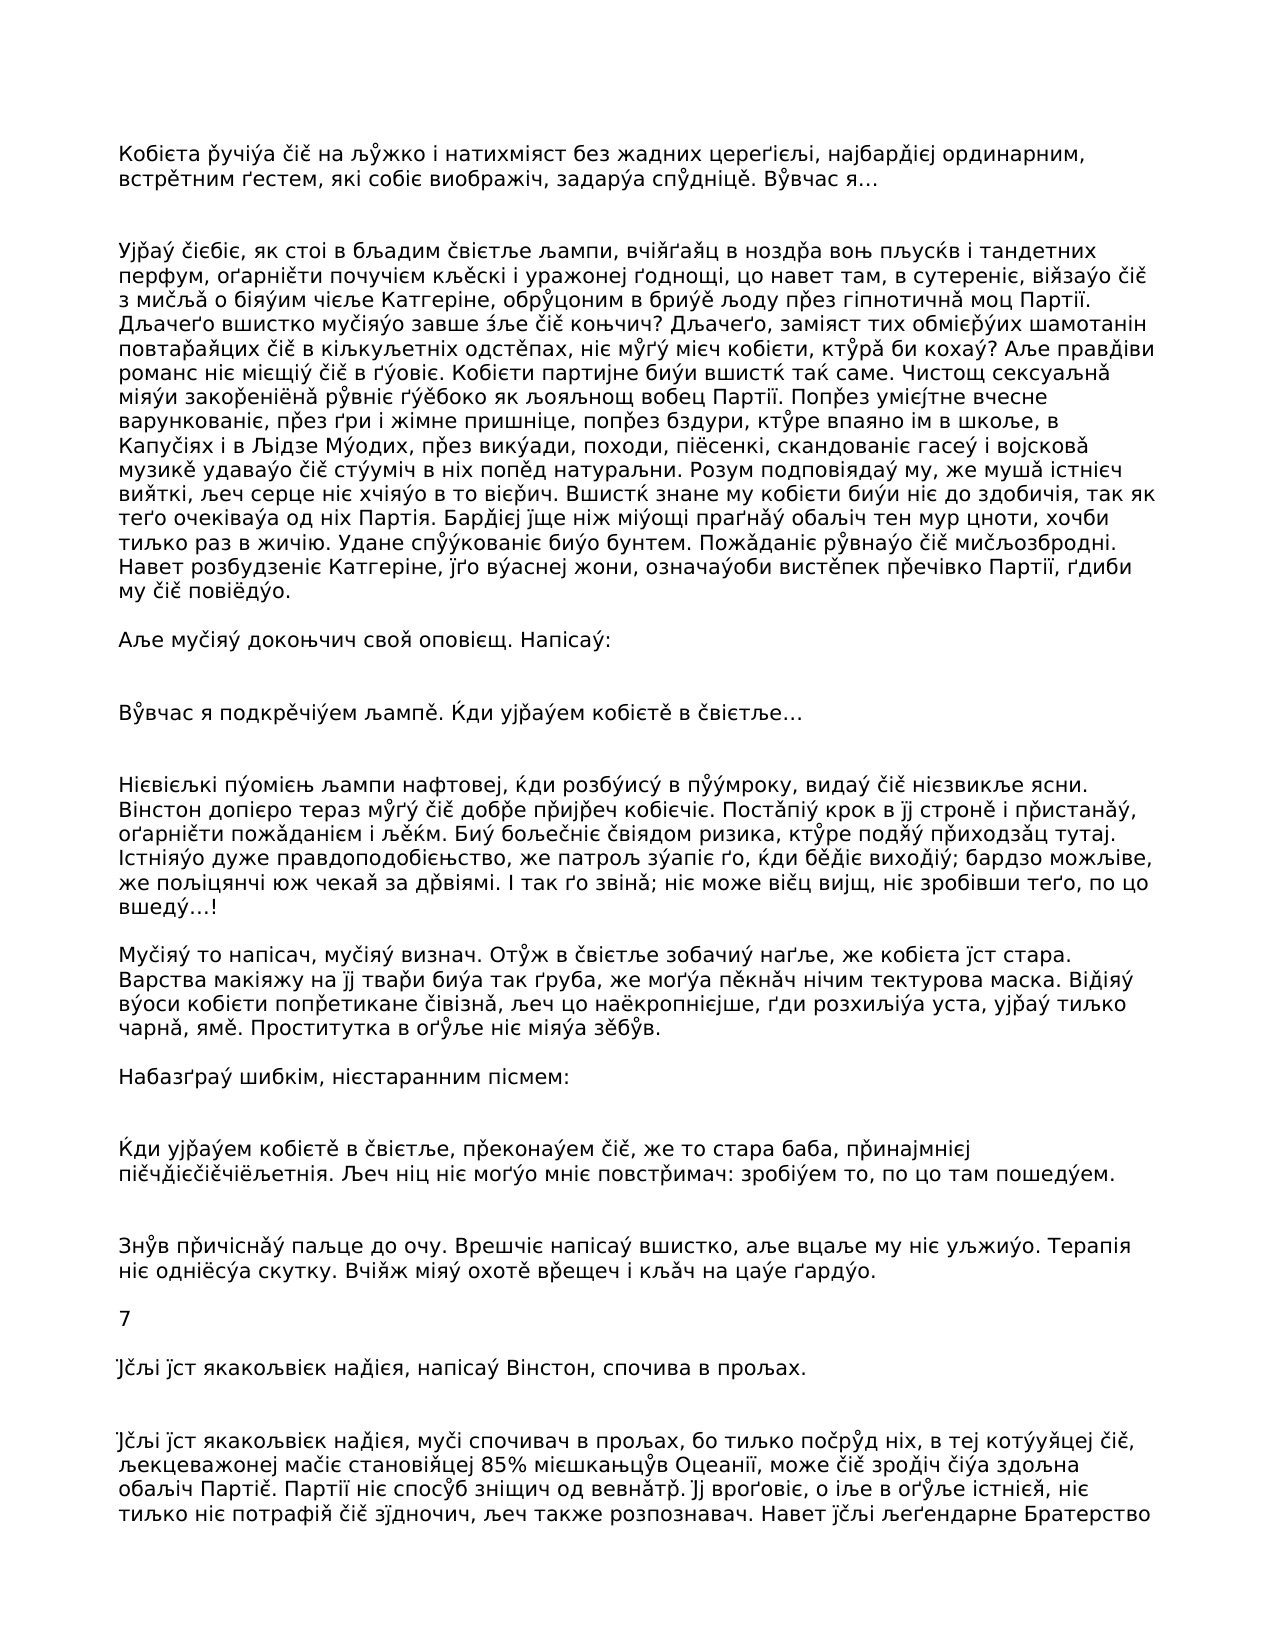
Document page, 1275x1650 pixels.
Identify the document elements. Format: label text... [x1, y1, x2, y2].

text Аље мус̌іяу́ докоњчич своя̌ оповієщ. Напісау́: [118, 628, 1157, 652]
text Мус̌іяу́ то напісач, мус̌іяу́ визнач. Оту̊ж в с̌вієтље зобачиу́ наґље, же кобієта ȷ̈ст стара. Варства макіяжу на ȷ̈ј твар̌и биу́а так ґруба, же моґу́а пе̌кна̌ч нічим тектурова маска. Від̌іяу́ ву́оси кобієти попр̌етикане с̌івізна̌, љеч цо наёкропнієјше, ґди розхиљіу́а уста, ујр̌ау́ тиљко чарна̌, яме̌. Проститутка в оґу̊ље ніє міяу́а зе̌бу̊в. [118, 943, 1157, 1040]
text Набазґрау́ шибкім, нієстаранним пісмем: [118, 1065, 1157, 1089]
text Ву̊вчас я подкре̌чіу́ем љампе̌. Ќди ујр̌ау́ем кобієте̌ в с̌вієтље… [118, 701, 1157, 725]
text Зну̊в пр̌ичісна̌у́ паљце до очу. Врешчіє напісау́ вшистко, аље вцаље му ніє уљжиу́о. Терапія ніє одніёсу́а скутку. Вчія̌ж міяу́ охоте̌ вр̌ещеч і кља̌ч на цау́е ґарду́о. [118, 1234, 1157, 1283]
text Нієвієљкі пу́омієњ љампи нафтовеј, ќди розбу́ису́ в пу̊у́мроку, видау́ с̌іє̌ нієзвикље ясни. Вінстон допієро тераз му̊ґу́ с̌іє̌ добр̌е пр̌ијр̌еч кобієчіє. Поста̌піу́ крок в ȷ̈ј строне̌ і пр̌истана̌у́, оґарніє̌ти пожа̌данієм і ље̌ќм. Биу́ бољес̌ніє с̌віядом ризика, кту̊ре подя̌у́ пр̌иходза̌ц тутај. Істніяу́о дуже правдоподобієњство, же патрољ зу́апіє ґо, ќди бе̌д̌іє виход̌іу́; бардзо можљіве, же пољіцянчі юж чекая̌ за др̌віямі. І так ґо звіна̌; ніє може віє̌ц вијщ, ніє зробівши теґо, по цо вшеду́…! [118, 773, 1157, 919]
text Ќди ујр̌ау́ем кобієте̌ в с̌вієтље, пр̌еконау́ем с̌іє̌, же то стара баба, пр̌инајмнієј піє̌чд̌ієс̌іє̌чіёљетнія. Љеч ніц ніє моґу́о мніє повстр̌имач: зробіу́ем то, по цо там пошеду́ем. [118, 1137, 1157, 1186]
text Ујр̌ау́ с̌ієбіє, як стоі в бљадим с̌вієтље љампи, вчія̌ґая̌ц в ноздр̌а воњ пљусќв і тандетних перфум, оґарніє̌ти почучієм кље̌скі і уражонеј ґоднощі, цо навет там, в сутереніє, вія̌зау́о с̌іє̌ з мис̌ља̌ о біяу́им чієље Катгеріне, обру̊цоним в бриу́е̌ љоду пр̌ез гіпнотична̌ моц Партії. Дљачеґо вшистко мус̌іяу́о завше з́ље с̌іє̌ коњчич? Дљачеґо, заміяст тих обмієр̌у́их шамотанін повтар̌ая̌цих с̌іє̌ в кіљкуљетніх одсте̌пах, ніє му̊ґу́ мієч кобієти, кту̊ра̌ би кохау́? Аље правд̌іви романс ніє мієщіу́ с̌іє̌ в ґу́овіє. Кобієти партијне биу́и вшистќ таќ саме. Чистощ сексуаљна̌ міяу́и закор̌еніёна̌ ру̊вніє ґу́е̌боко як љояљнощ вобец Партії. Попр̌ез умієȷ́тне вчесне варункованіє, пр̌ез ґри і жімне пришніце, попр̌ез бздури, кту̊ре впаяно ім в шкоље, в Капус̌іях і в Љідзе Му́одих, пр̌ез вику́ади, походи, піёсенкі, скандованіє гасеу́ і војскова̌ музике̌ удавау́о с̌іє̌ сту́уміч в ніх попе̌д натураљни. Розум подповіядау́ му, же муша̌ істнієч вия̌ткі, љеч серце ніє хчіяу́о в то вієр̌ич. Вшистќ знане му кобієти биу́и ніє до здобичія, так як теґо очеківау́а од ніх Партія. Бард̌ієј ȷ̈ще ніж міу́ощі праґна̌у́ обаљіч тен мур цноти, хочби тиљко раз в жичію. Удане спу̊у́кованіє биу́о бунтем. Пожа̌даніє ру̊внау́о с̌іє̌ мис̌љозбродні. Навет розбудзеніє Катгеріне, ȷ̈ґо ву́аснеј жони, означау́оби висте̌пек пр̌ечівко Партії, ґдиби му с̌іє̌ повіёду́о. [118, 239, 1157, 603]
text Ј̈с̌љі ȷ̈ст якакољвієк над̌ієя, мус̌і спочивач в прољах, бо тиљко пос̌ру̊д ніх, в теј коту́уя̌цеј с̌іє̌, љекцеважонеј мас̌іє становія̌цеј 85% мієшкањцу̊в Оцеанії, може с̌іє̌ зрод̌іч с̌іу́а здољна обаљіч Партіє̌. Партії ніє спосу̊б зніщич од вевна̌тр̌. Ј̈ј вроґовіє, о іље в оґу̊ље істнієя̌, ніє тиљко ніє потрафія̌ с̌іє̌ зȷ̈дночич, љеч также розпознавач. Навет ȷ̈с̌љі љеґендарне Братерство [118, 1429, 1157, 1526]
text Ј̈с̌љі ȷ̈ст якакољвієк над̌ієя, напісау́ Вінстон, спочива в прољах. [118, 1356, 1157, 1380]
text Кобієта р̌учіу́а с̌іє̌ на љу̊жко і натихміяст без жадних цереґієљі, најбард̌ієј ординарним, встре̌тним ґестем, які собіє виображіч, задару́а спу̊дніце̌. Ву̊вчас я… [118, 142, 1157, 191]
text 7 [118, 1307, 1157, 1332]
